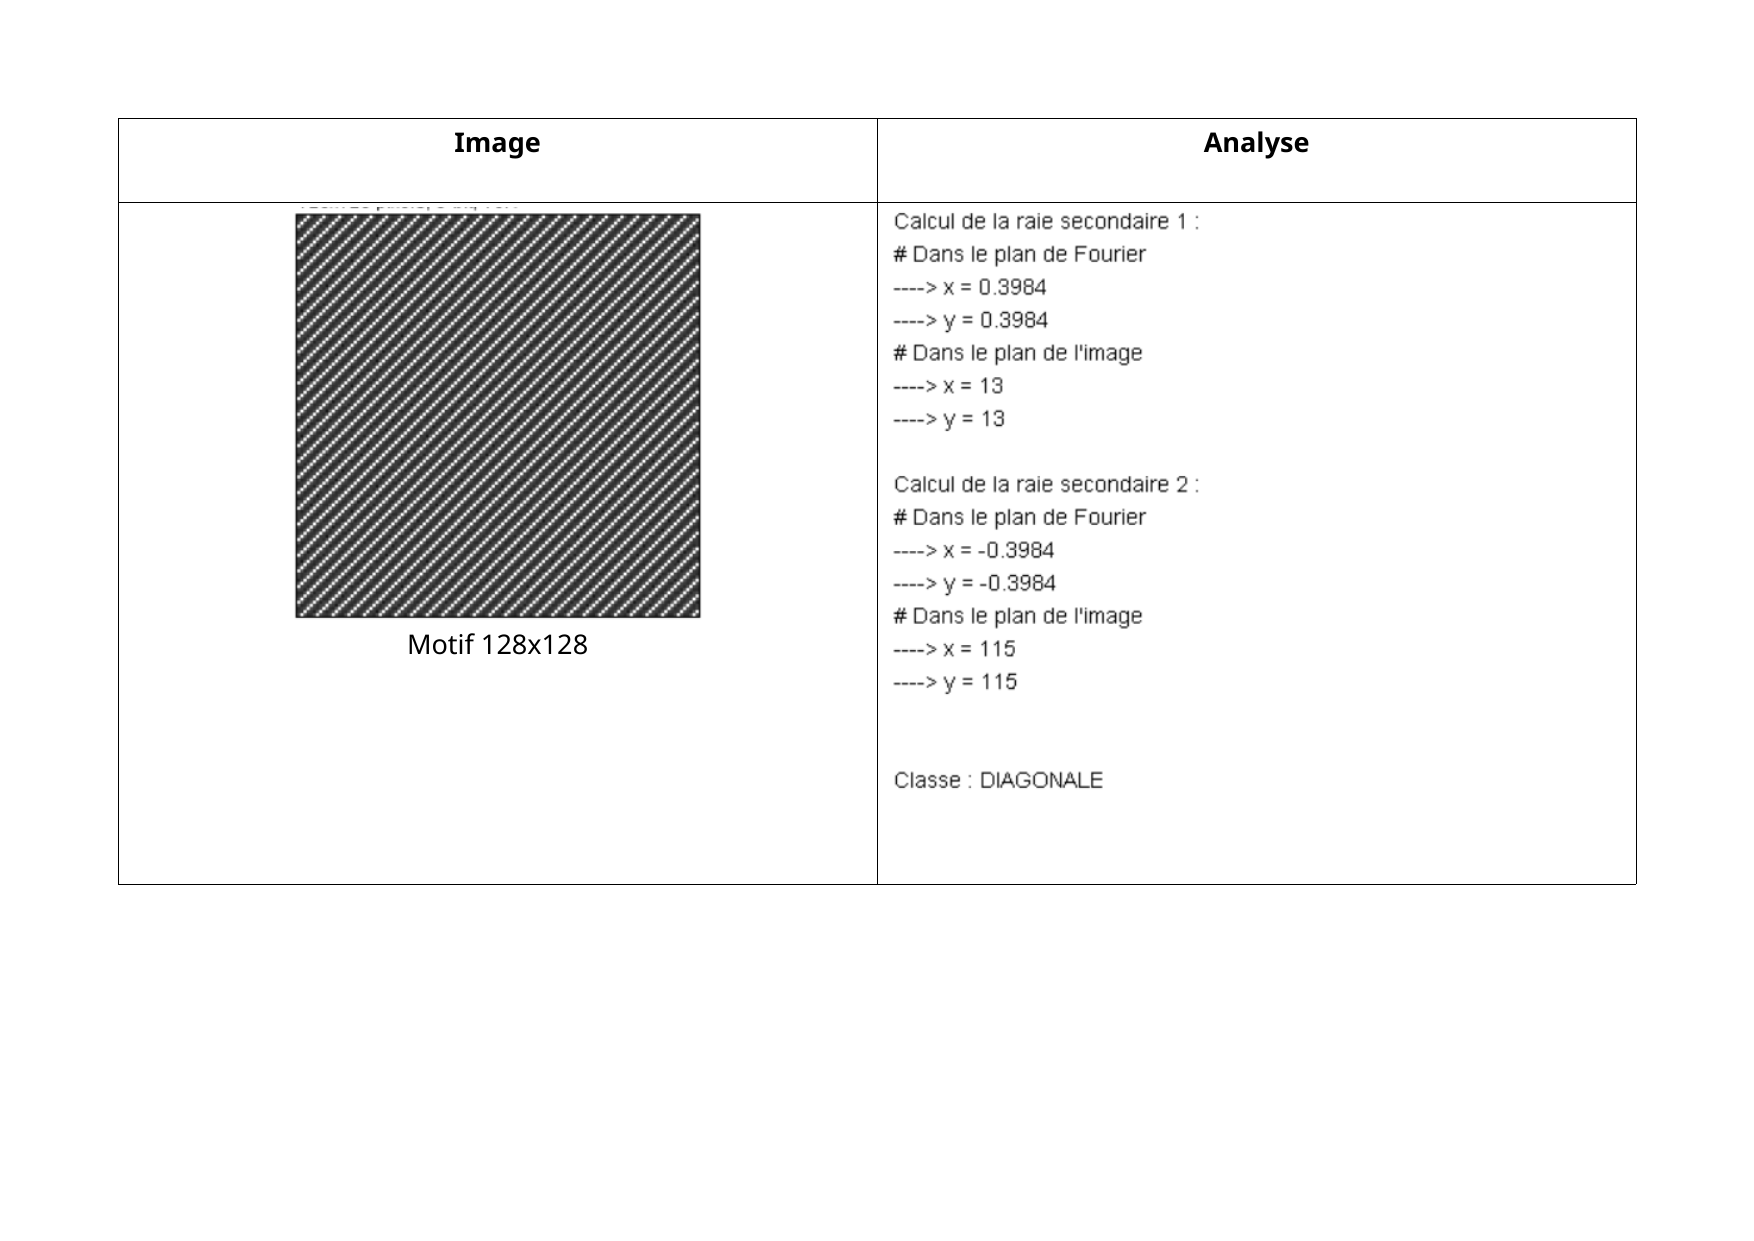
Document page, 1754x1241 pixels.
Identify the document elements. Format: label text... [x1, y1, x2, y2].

table_header Image [119, 119, 877, 202]
picture [292, 207, 703, 623]
table_header Analyse [878, 119, 1636, 202]
table_cell Motif 128x128 [119, 203, 877, 884]
table_cell [878, 203, 1636, 884]
picture [892, 207, 1621, 803]
